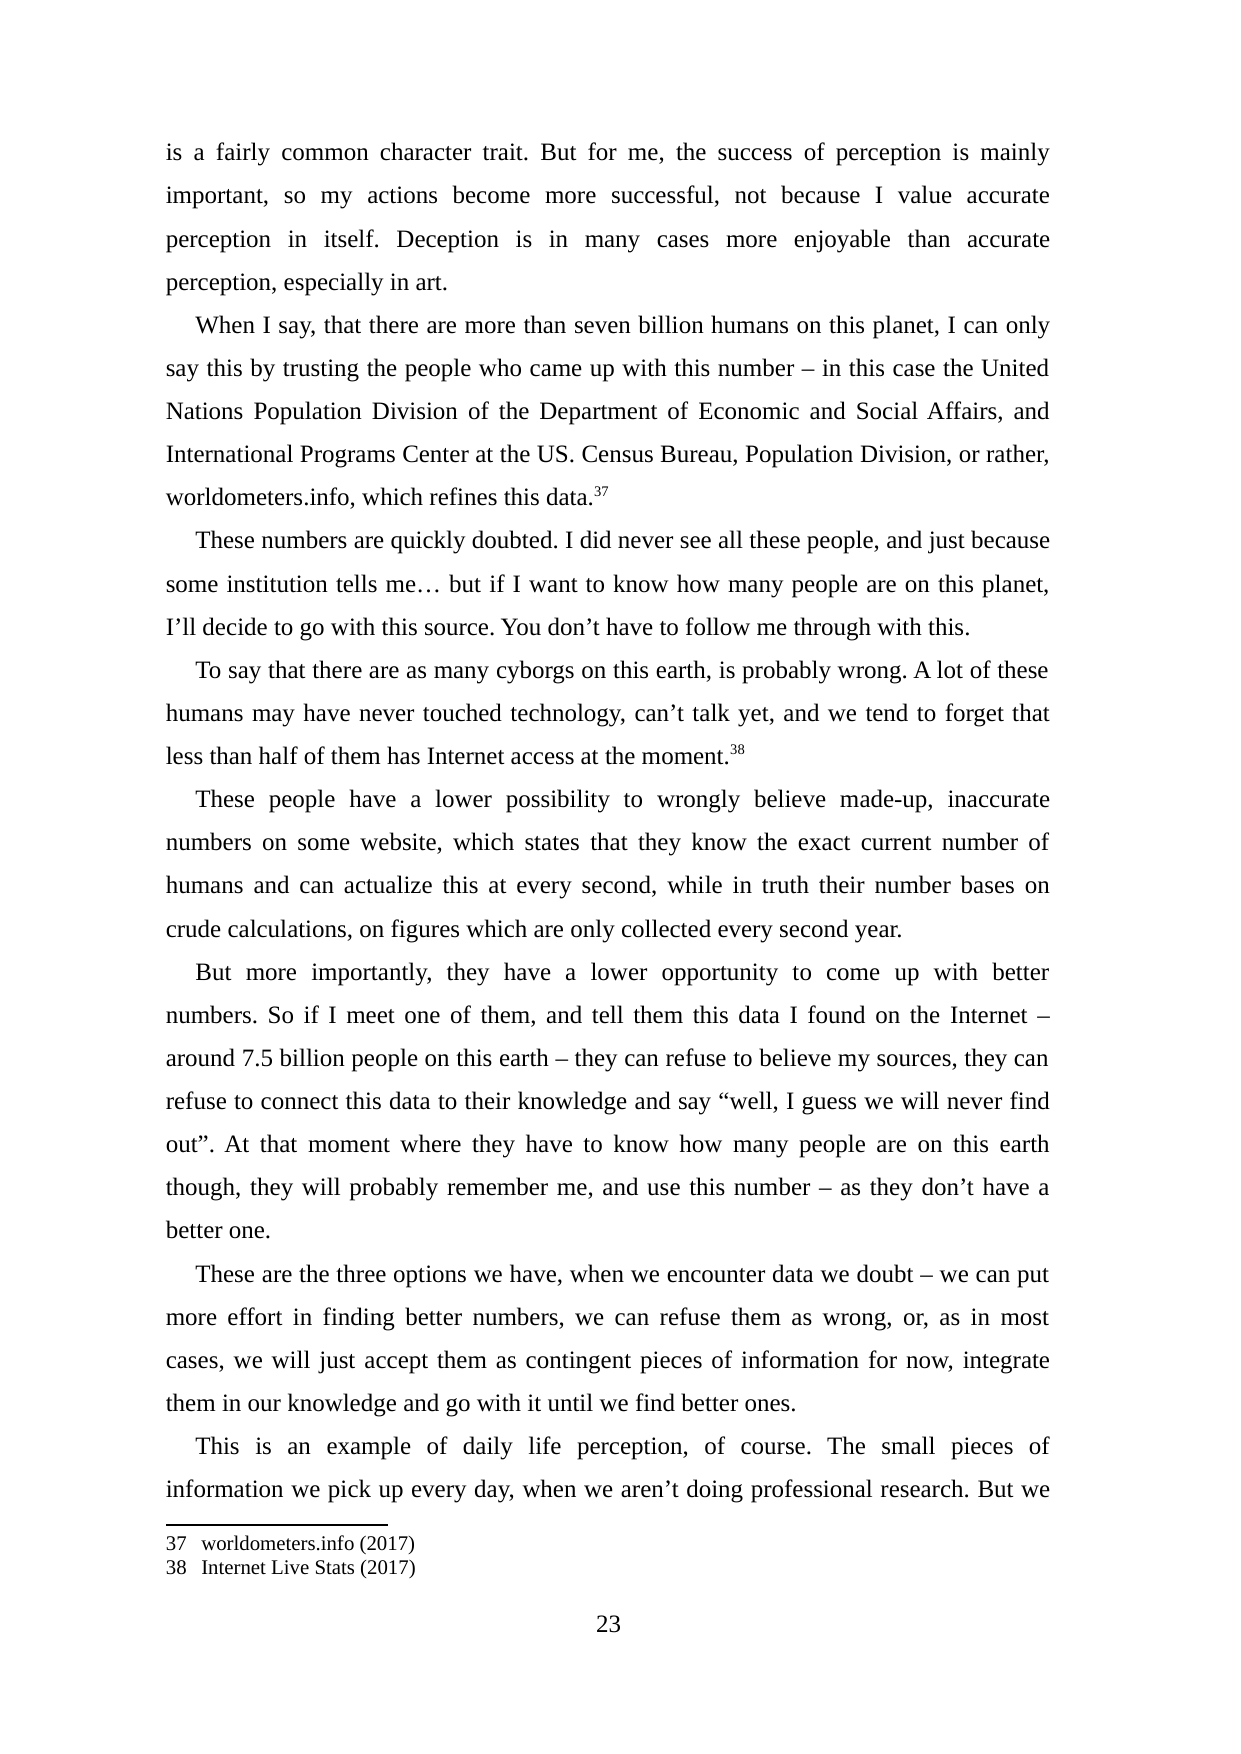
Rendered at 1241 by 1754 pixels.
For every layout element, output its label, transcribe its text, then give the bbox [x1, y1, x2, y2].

text This is an example of daily life perception, of course. The small pieces of information we pick up every day, when we aren’t doing professional research. But we [166, 1431, 1051, 1503]
text These are the three options we have, when we encounter data we doubt – we can put more effort in finding better numbers, we can refuse them as wrong, or, as in most cases, we will just accept them as contingent pieces of information for now, integrate them in our knowledge and go with it until we find better ones. [166, 1259, 1051, 1417]
text worldometers.info (2017) [166, 1531, 1051, 1555]
text To say that there are as many cyborgs on this earth, is probably wrong. A lot of these humans may have never touched technology, can’t talk yet, and we tend to forget that less than half of them has Internet access at the moment. [166, 655, 1051, 770]
text When I say, that there are more than seven billion humans on this planet, I can only say this by trusting the people who came up with this number – in this case the United Nations Population Division of the Department of Economic and Social Affairs, and International Programs Center at the US. Census Bureau, Population Division, or rather, worldometers.info, which refines this data. [166, 310, 1051, 511]
text These numbers are quickly doubted. I did never see all these people, and just because some institution tells me… but if I want to know how many people are on this planet, I’ll decide to go with this source. You don’t have to follow me through with this. [166, 526, 1051, 641]
text Internet Live Stats (2017) [166, 1555, 1051, 1579]
text These people have a lower possibility to wrongly believe made-up, inaccurate numbers on some website, which states that they know the exact current number of humans and can actualize this at every second, while in truth their number bases on crude calculations, on figures which are only collected every second year. [166, 784, 1051, 942]
text is a fairly common character trait. But for me, the success of perception is mainly important, so my actions become more successful, not because I value accurate perception in itself. Deception is in many cases more enjoyable than accurate perception, especially in art. [166, 137, 1051, 296]
text But more importantly, they have a lower opportunity to come up with better numbers. So if I meet one of them, and tell them this data I found on the Internet – around 7.5 billion people on this earth – they can refuse to believe my sources, they can refuse to connect this data to their knowledge and say “well, I guess we will never find out”. At that moment where they have to know how many people are on this earth though, they will probably remember me, and use this number – as they don’t have a better one. [166, 957, 1051, 1244]
